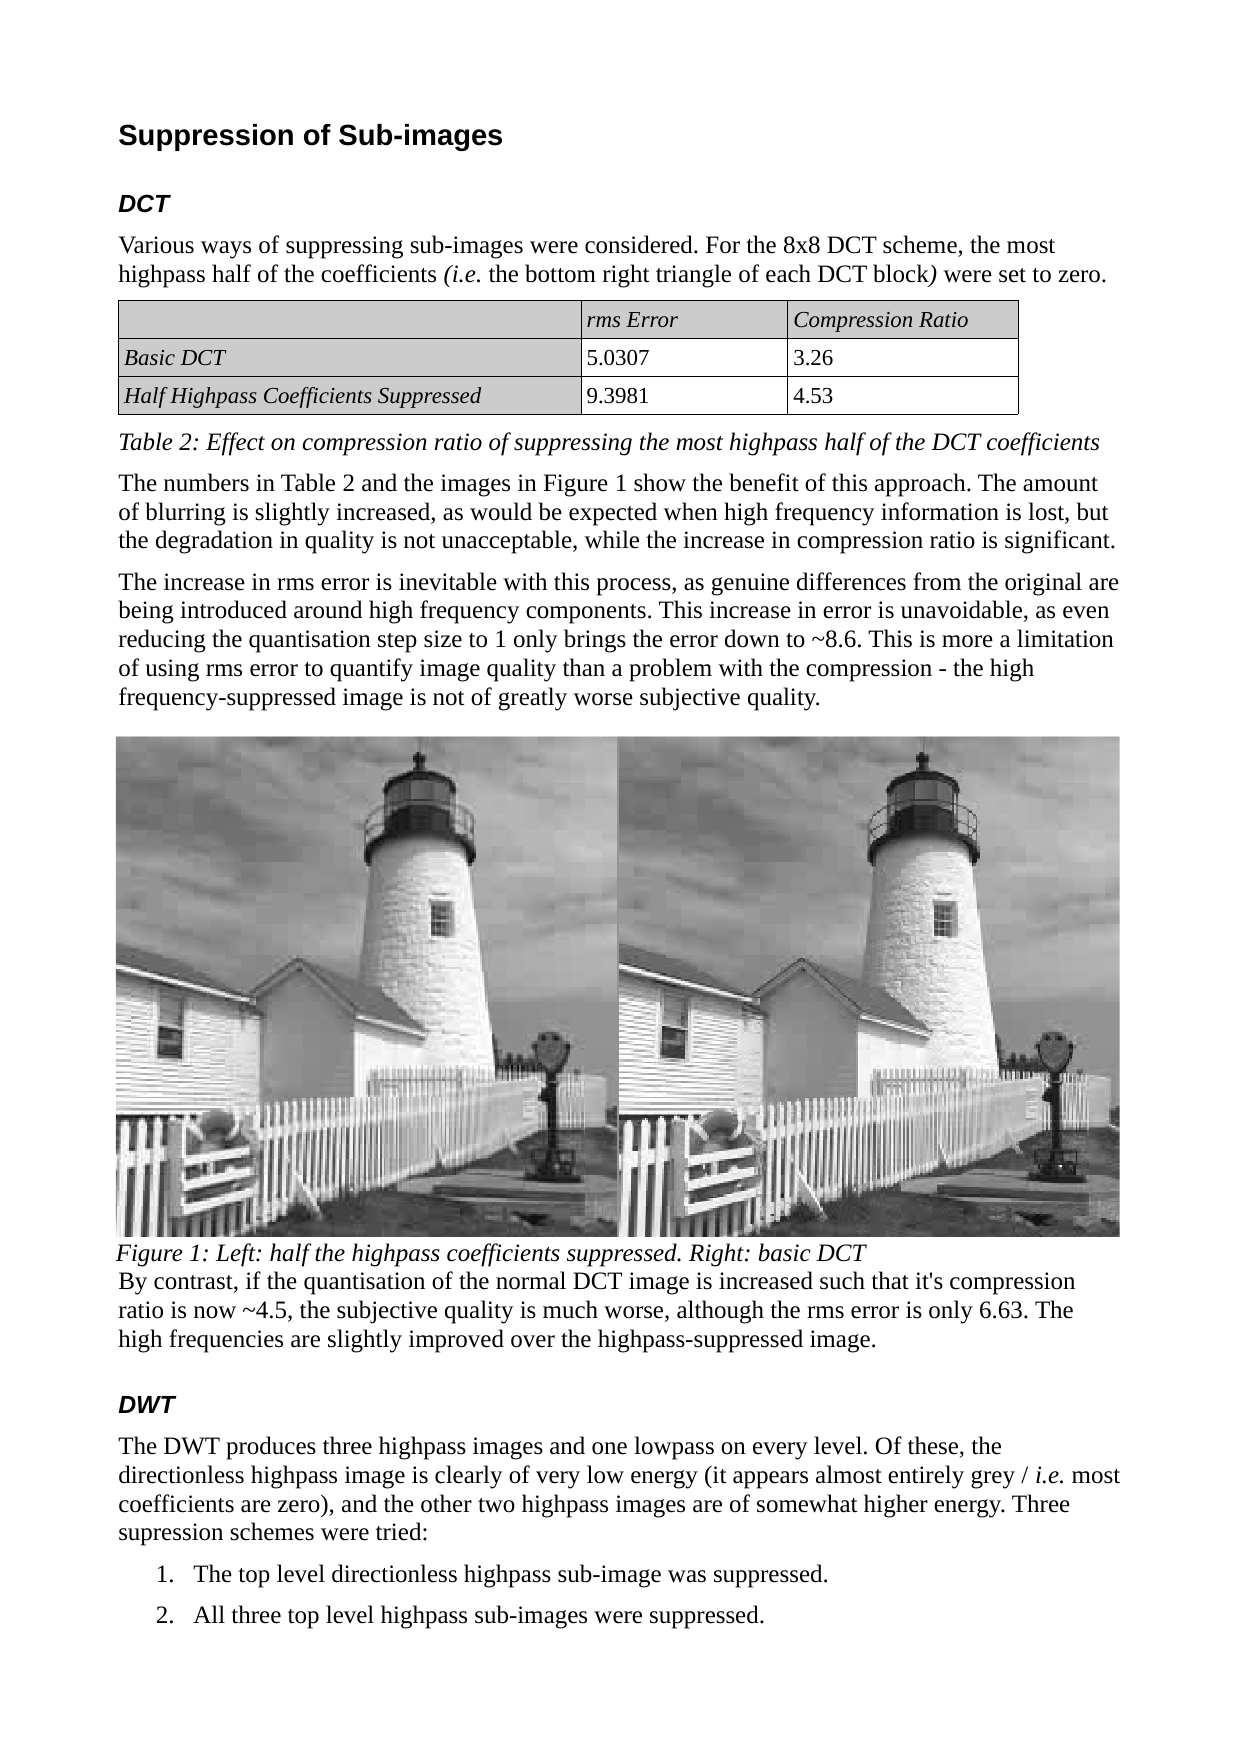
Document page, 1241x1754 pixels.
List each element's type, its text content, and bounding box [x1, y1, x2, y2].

table_cell 5.0307 [582, 339, 787, 376]
table_header rms Error [582, 301, 787, 338]
table_cell 9.3981 [582, 377, 787, 414]
text Figure 1: Left: half the highpass coefficients suppressed. Right: basic DCT [116, 735, 1125, 1266]
text [116, 723, 1125, 735]
subtitle Suppression of Sub-images [118, 118, 1122, 152]
picture [115, 735, 1120, 1238]
table_header Compression Ratio [788, 301, 1018, 338]
text The numbers in Table 2 and the images in Figure 1 show the benefit of this approach. The amount of blurring is slightly increased, as would be expected when high frequency information is lost, but the degradation in quality is not unacceptable, while the increase in compression ratio is significant. [118, 468, 1122, 554]
subtitle DCT [118, 189, 1122, 218]
table_header [119, 301, 581, 338]
list The top level directionless highpass sub-image was suppressed. [156, 1559, 1122, 1587]
text The DWT produces three highpass images and one lowpass on every level. Of these, the directionless highpass image is clearly of very low energy (it appears almost entirely grey / i.e. most coefficients are zero), and the other two highpass images are of somewhat higher energy. Three supression schemes were tried: [118, 1431, 1122, 1546]
text By contrast, if the quantisation of the normal DCT image is increased such that it's compression ratio is now ~4.5, the subjective quality is much worse, although the rms error is only 6.63. The high frequencies are slightly improved over the highpass-suppressed image. [118, 1266, 1122, 1353]
list All three top level highpass sub-images were suppressed. [156, 1600, 1122, 1629]
text Various ways of suppressing sub-images were considered. For the 8x8 DCT scheme, the most highpass half of the coefficients (i.e. the bottom right triangle of each DCT block) were set to zero. [118, 230, 1122, 288]
table_cell Basic DCT [119, 339, 581, 376]
text Table 2: Effect on compression ratio of suppressing the most highpass half of the DCT coefficients [118, 427, 1122, 455]
table_cell Half Highpass Coefficients Suppressed [119, 377, 581, 414]
table_cell 4.53 [788, 377, 1018, 414]
table_cell 3.26 [788, 339, 1018, 376]
subtitle DWT [118, 1390, 1122, 1419]
text The increase in rms error is inevitable with this process, as genuine differences from the original are being introduced around high frequency components. This increase in error is unavoidable, as even reducing the quantisation step size to 1 only brings the error down to ~8.6. This is more a limitation of using rms error to quantify image quality than a problem with the compression - the high frequency-suppressed image is not of greatly worse subjective quality. [118, 567, 1122, 710]
